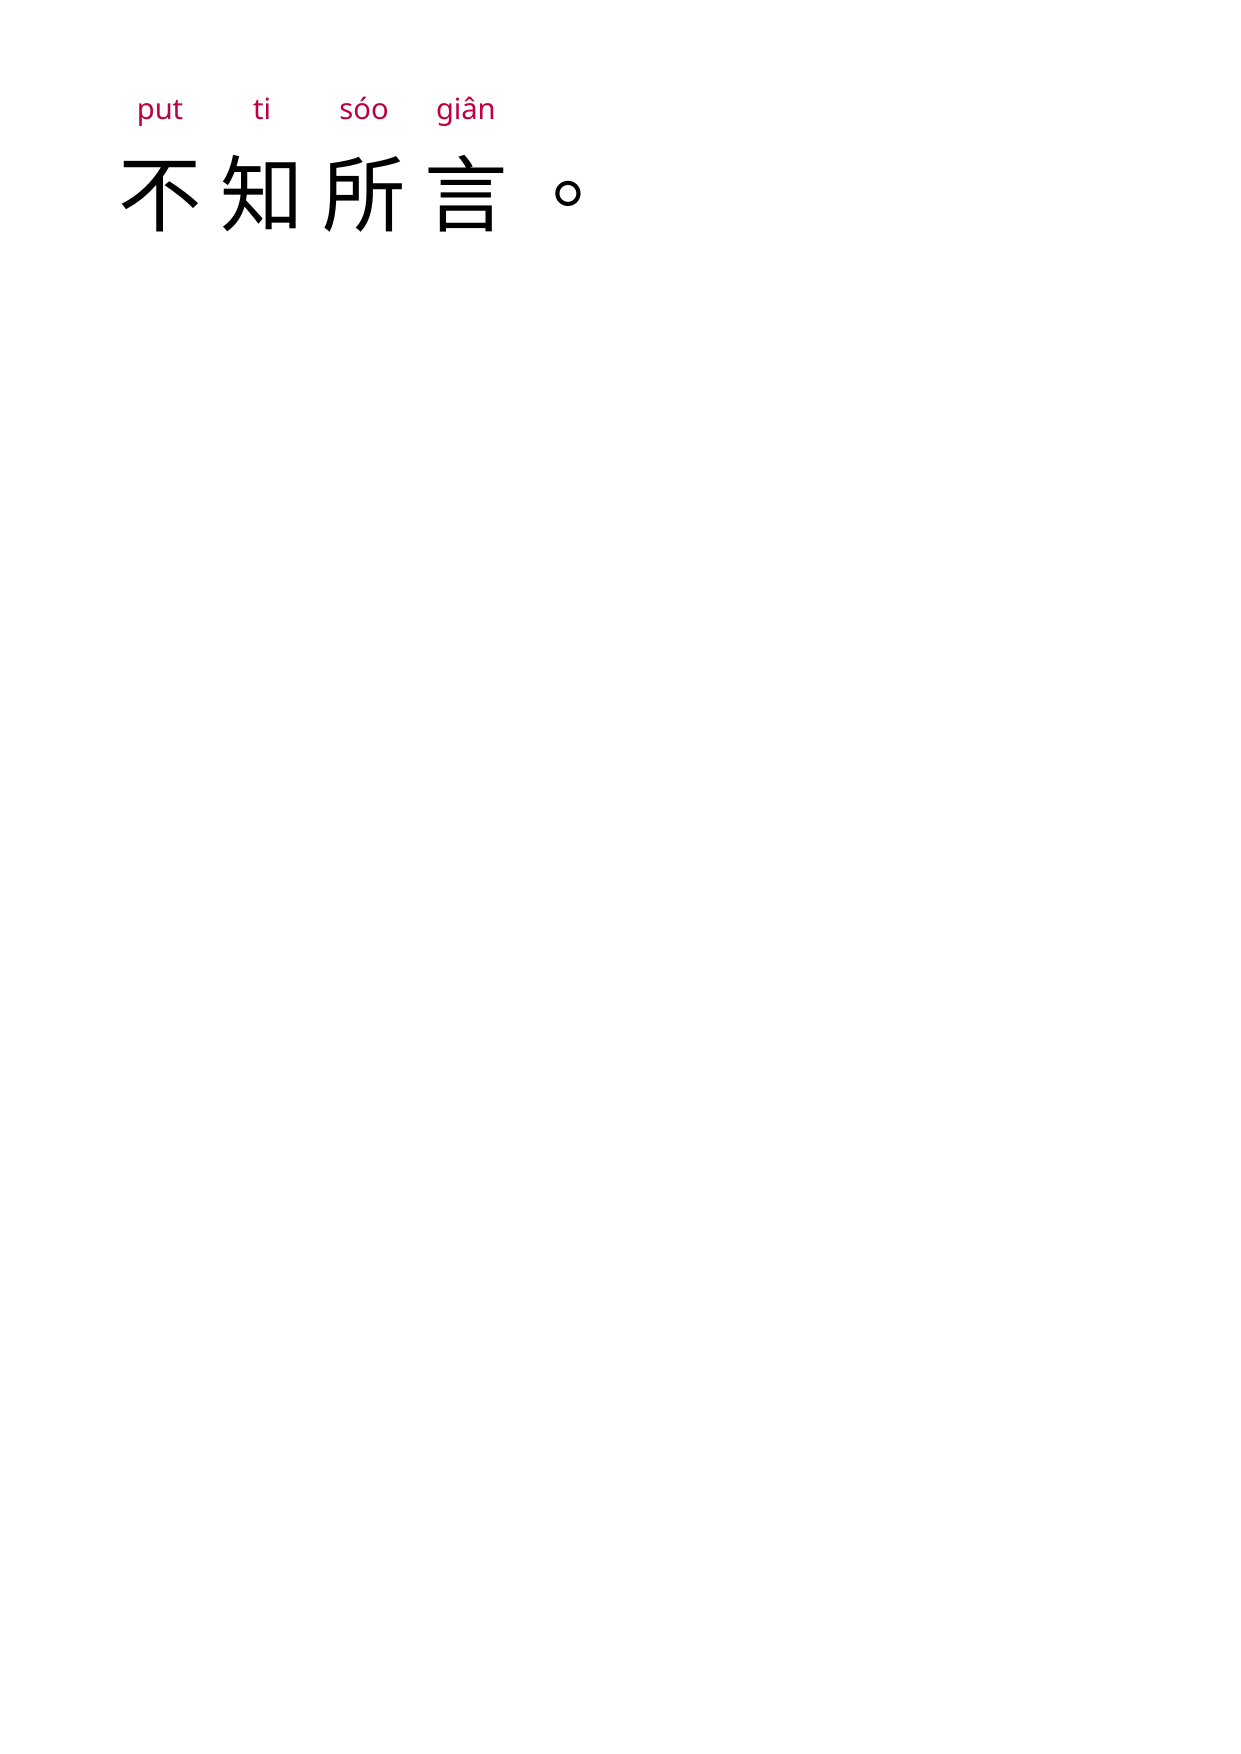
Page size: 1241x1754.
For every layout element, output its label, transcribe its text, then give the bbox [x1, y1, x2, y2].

text 今kim 當tong 遠uán 離lī ， 臨lîm 表piáu 涕thè 零lîng ， 不put 知ti 所sóo 言giân 。 [118, 88, 1122, 249]
